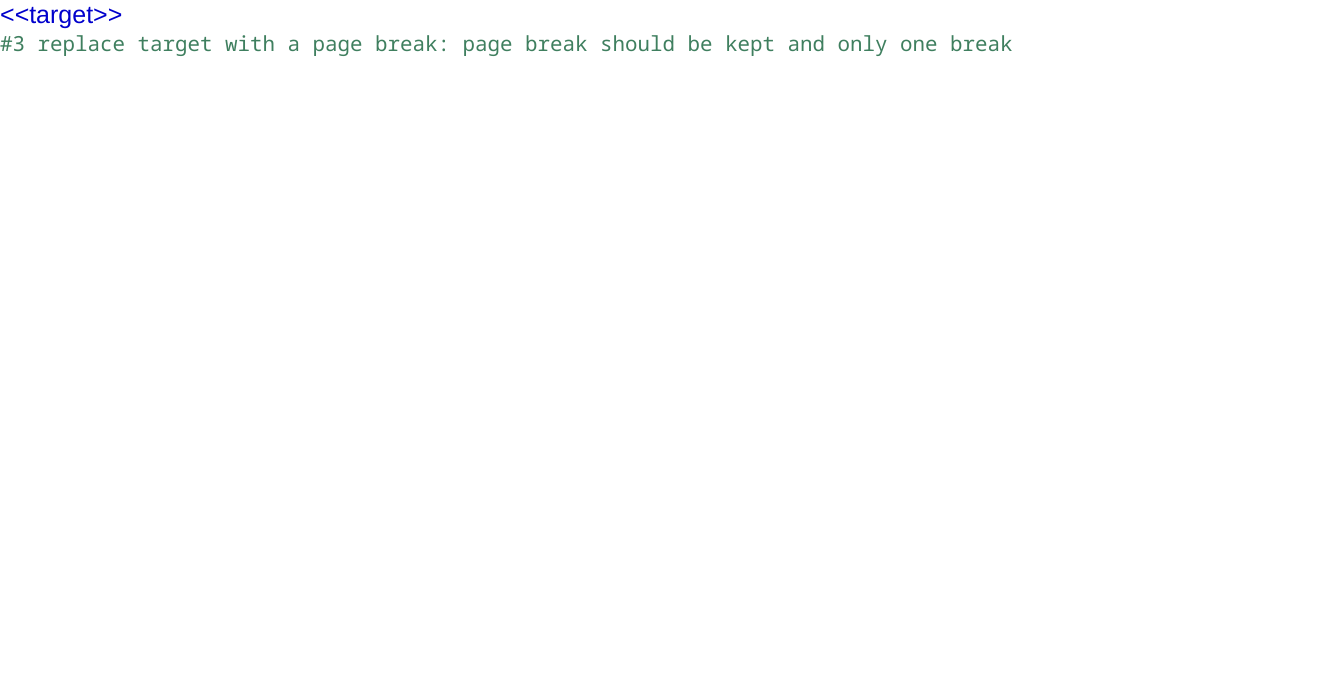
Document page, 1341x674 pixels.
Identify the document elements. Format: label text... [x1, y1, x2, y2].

text #3 replace target with a page break: page break should be kept and only one break [0, 29, 1341, 57]
text <<target>> [0, 0, 1341, 29]
